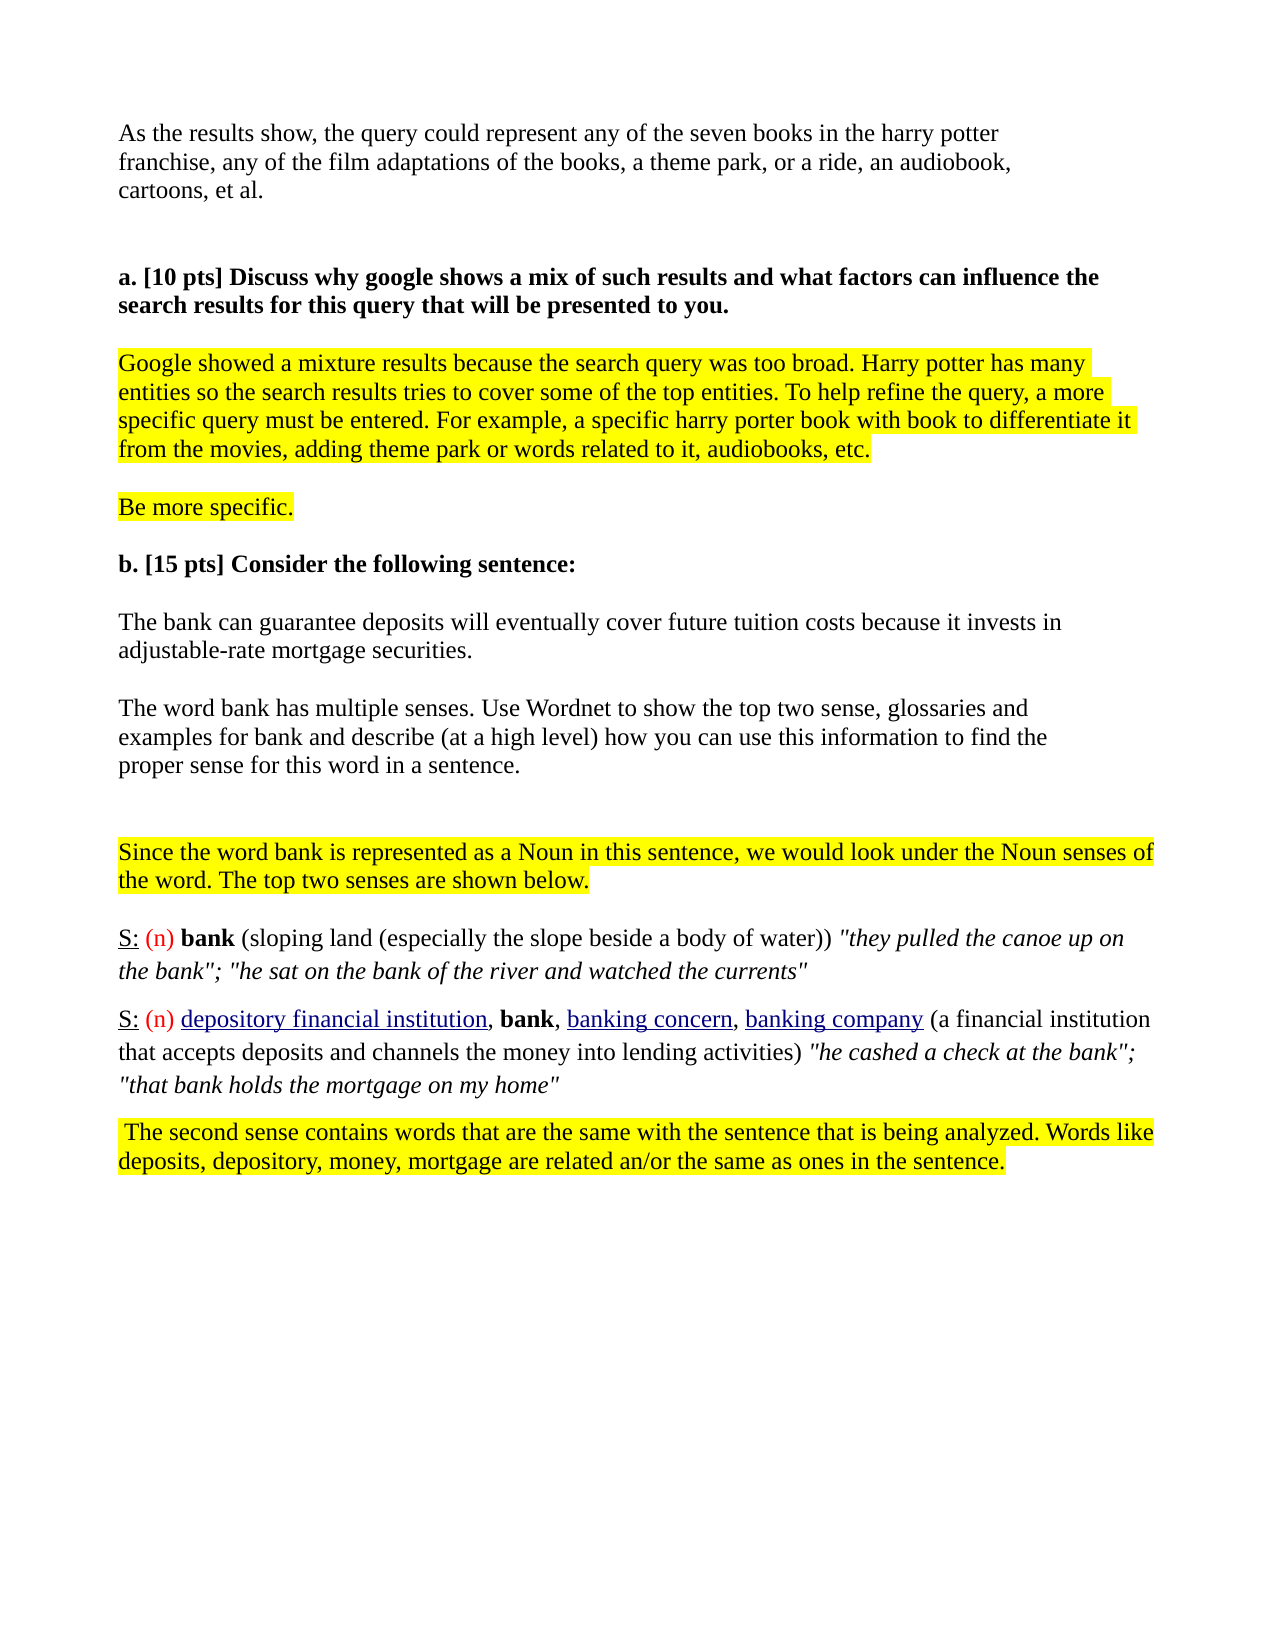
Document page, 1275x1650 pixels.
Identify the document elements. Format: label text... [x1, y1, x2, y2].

text Be more specific. [118, 492, 1157, 521]
text The bank can guarantee deposits will eventually cover future tuition costs because it invests in [118, 607, 1157, 636]
text Google showed a mixture results because the search query was too broad. Harry potter has many entities so the search results tries to cover some of the top entities. To help refine the query, a more specific query must be entered. For example, a specific harry porter book with book to differentiate it from the movies, adding theme park or words related to it, audiobooks, etc. [118, 348, 1157, 463]
text cartoons, et al. [118, 176, 1157, 204]
text adjustable-rate mortgage securities. [118, 636, 1157, 664]
text S: (n) depository financial institution, bank, banking concern, banking company (a financial institution that accepts deposits and channels the money into lending activities) "he cashed a check at the bank"; "that bank holds the mortgage on my home" [118, 1004, 1157, 1098]
text search results for this query that will be presented to you. [118, 291, 1157, 319]
text a. [10 pts] Discuss why google shows a mix of such results and what factors can influence the [118, 262, 1157, 291]
text franchise, any of the film adaptations of the books, a theme park, or a ride, an audiobook, [118, 147, 1157, 176]
text S: (n) bank (sloping land (especially the slope beside a body of water)) "they pulled the canoe up on the bank"; "he sat on the bank of the river and watched the currents" [118, 923, 1157, 985]
text As the results show, the query could represent any of the seven books in the harry potter [118, 118, 1157, 147]
text The second sense contains words that are the same with the sentence that is being analyzed. Words like deposits, depository, money, mortgage are related an/or the same as ones in the sentence. [118, 1117, 1157, 1175]
text examples for bank and describe (at a high level) how you can use this information to find the [118, 722, 1157, 751]
text The word bank has multiple senses. Use Wordnet to show the top two sense, glossaries and [118, 693, 1157, 722]
text b. [15 pts] Consider the following sentence: [118, 549, 1157, 578]
text Since the word bank is represented as a Noun in this sentence, we would look under the Noun senses of the word. The top two senses are shown below. [118, 837, 1157, 894]
text proper sense for this word in a sentence. [118, 751, 1157, 779]
